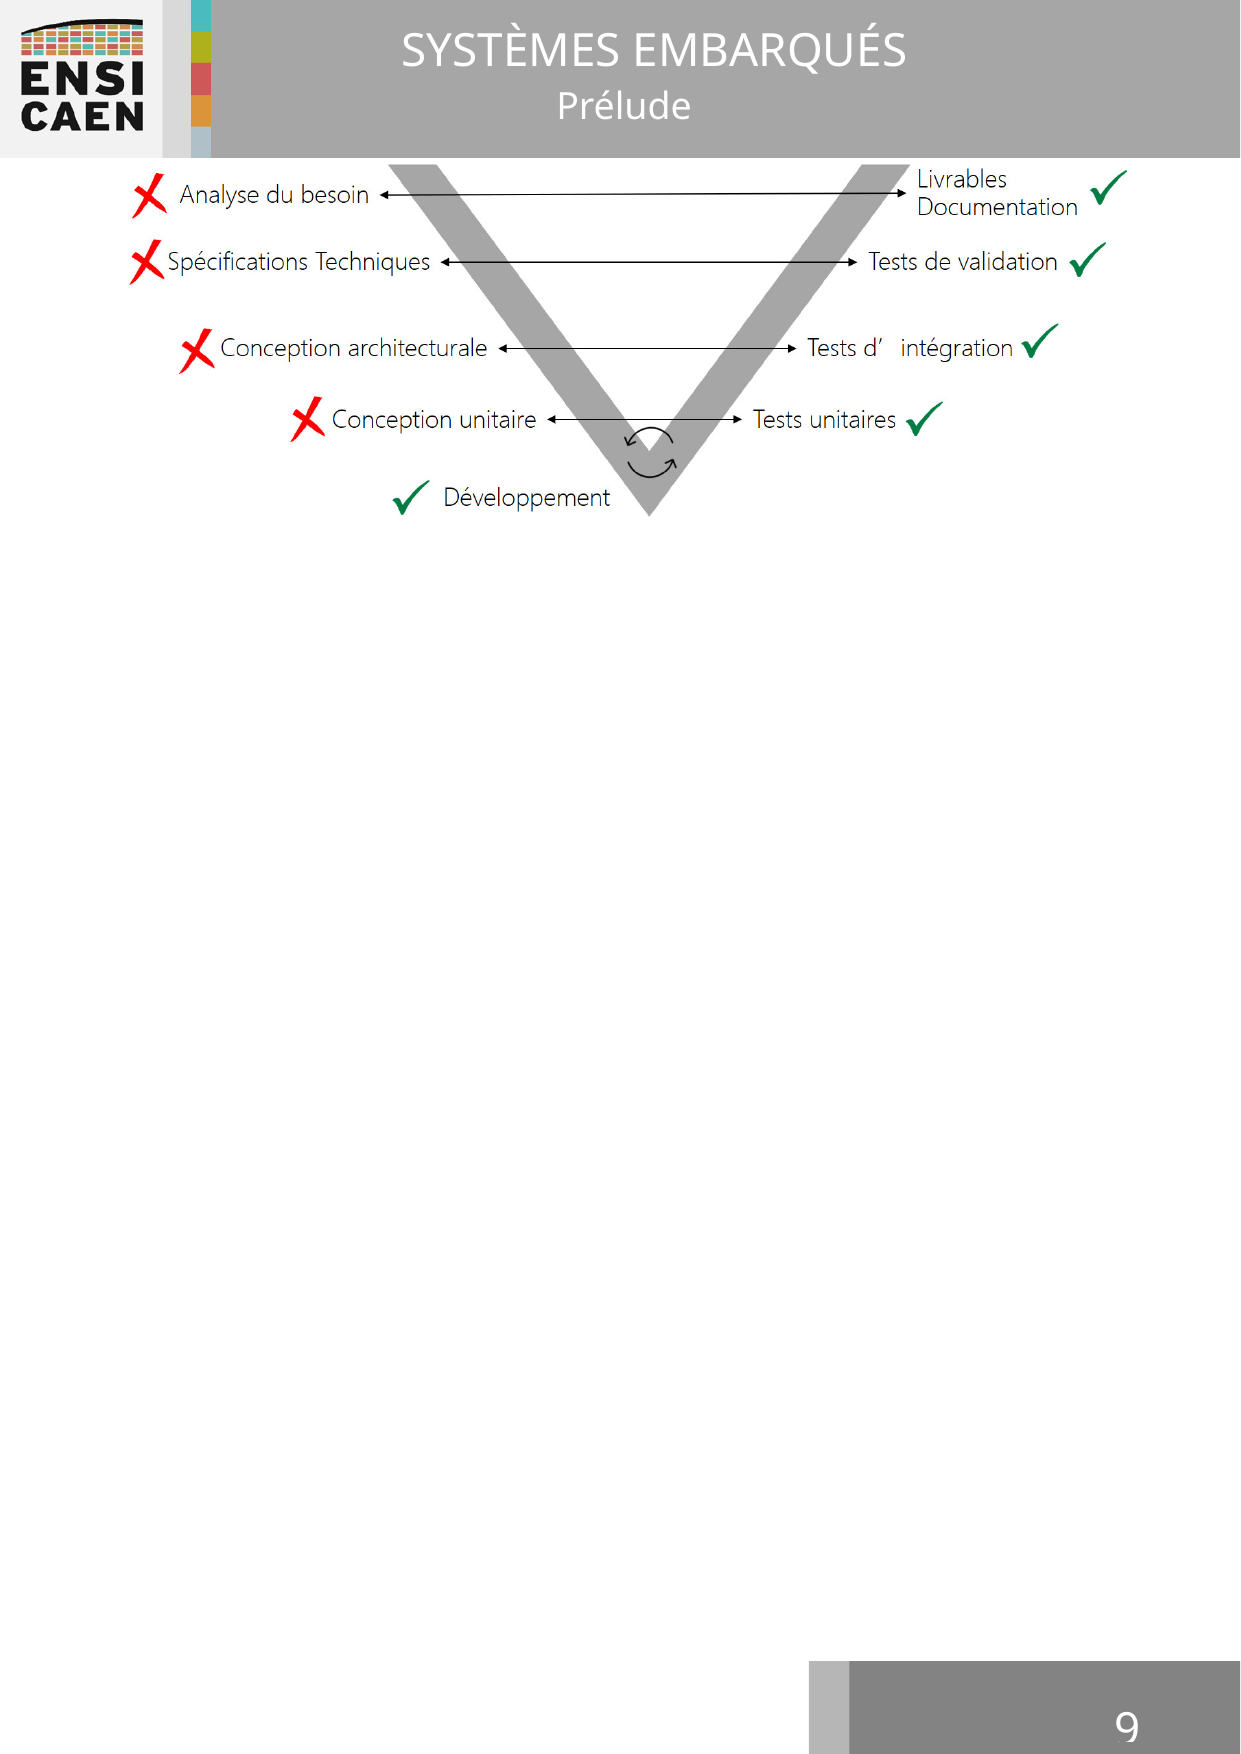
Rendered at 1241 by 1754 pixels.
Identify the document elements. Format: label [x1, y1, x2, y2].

picture [0, 0, 1241, 158]
picture [107, 164, 1141, 523]
picture [808, 1661, 1241, 1754]
